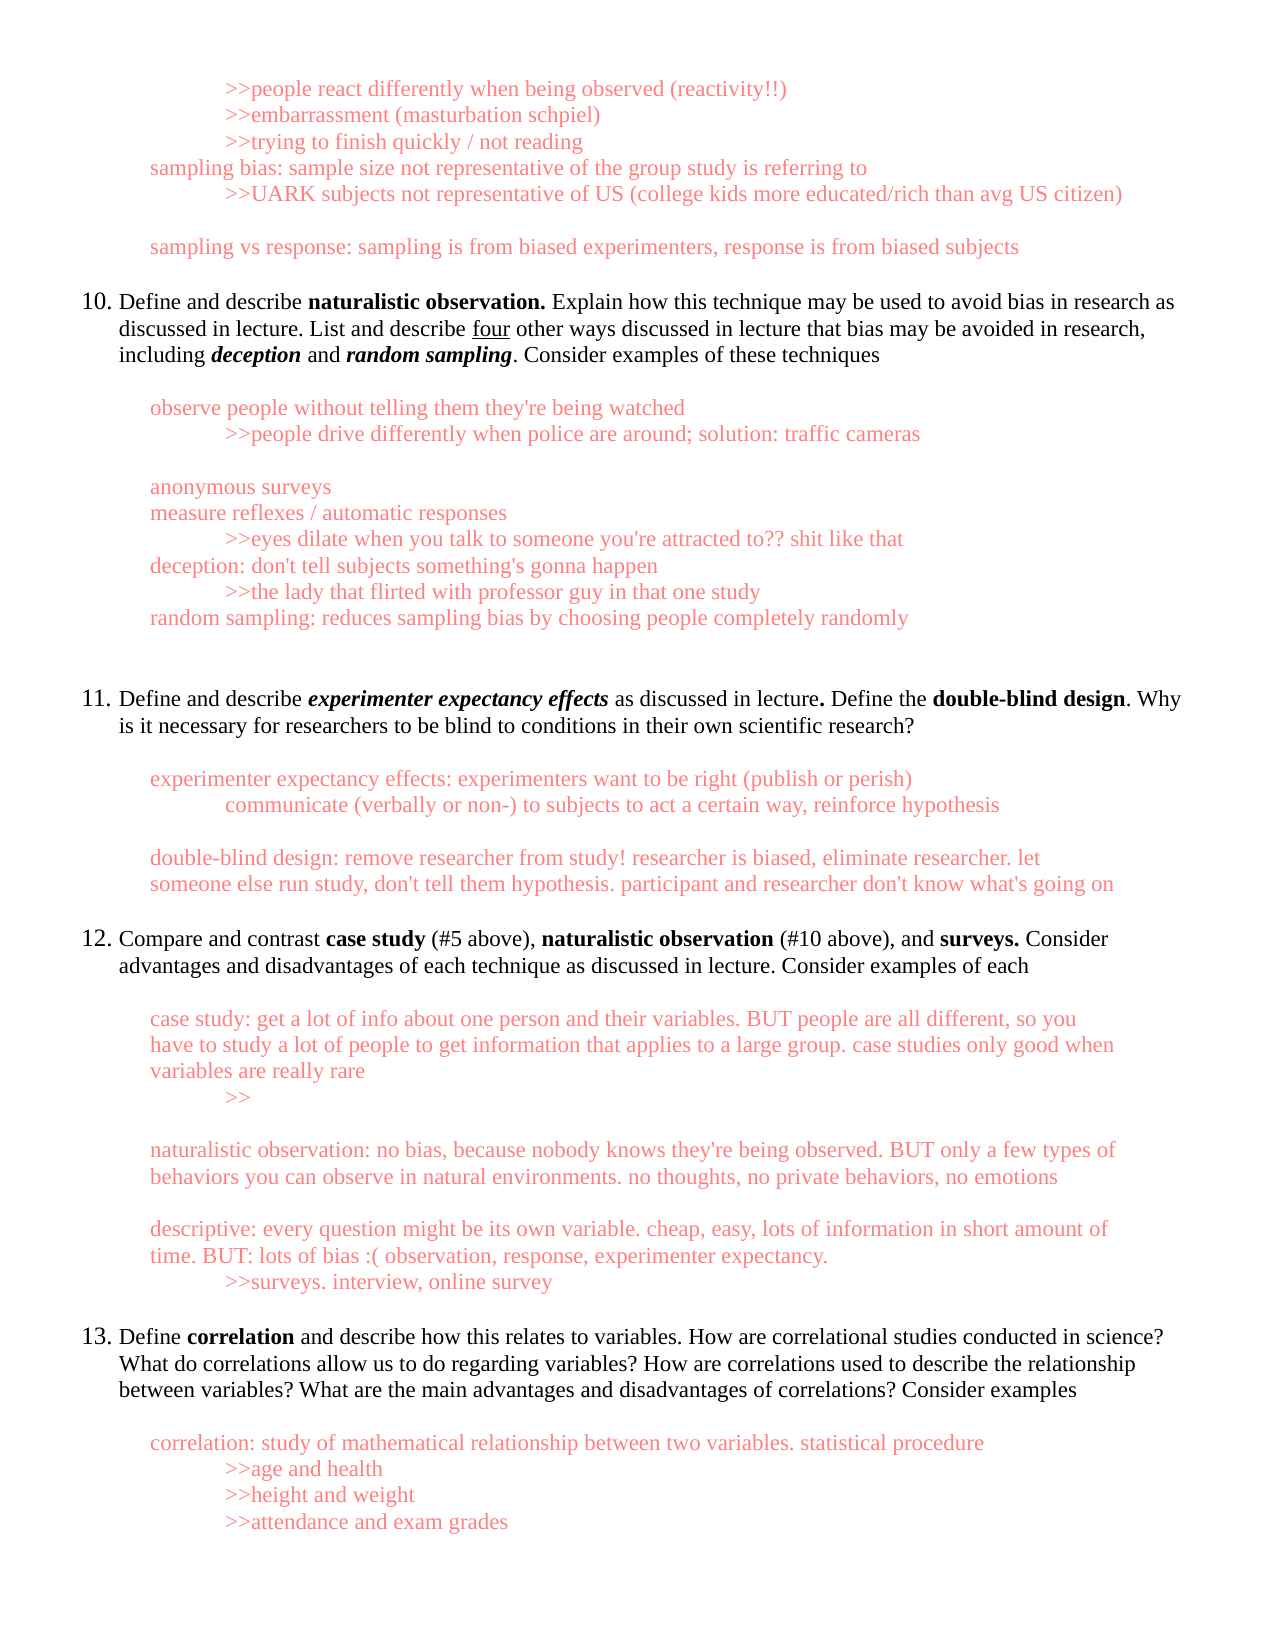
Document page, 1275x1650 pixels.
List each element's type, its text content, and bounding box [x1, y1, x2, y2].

list Compare and contrast case study (#5 above), naturalistic observation (#10 above), and surveys. Consider advantages and disadvantages of each technique as discussed in lecture. Consider examples of each [81, 923, 1200, 978]
text double-blind design: remove researcher from study! researcher is biased, eliminate researcher. let someone else run study, don't tell them hypothesis. participant and researcher don't know what's going on [150, 844, 1125, 897]
text >>people drive differently when police are around; solution: traffic cameras [150, 420, 1125, 446]
list Define and describe experimenter expectancy effects as discussed in lecture. Define the double-blind design. Why is it necessary for researchers to be blind to conditions in their own scientific research? [81, 683, 1200, 739]
text anonymous surveys [150, 473, 1125, 499]
text communicate (verbally or non-) to subjects to act a certain way, reinforce hypothesis [150, 791, 1125, 818]
text >>trying to finish quickly / not reading [150, 128, 1125, 154]
text naturalistic observation: no bias, because nobody knows they're being observed. BUT only a few types of behaviors you can observe in natural environments. no thoughts, no private behaviors, no emotions [150, 1136, 1125, 1189]
text random sampling: reduces sampling bias by choosing people completely randomly [150, 604, 1125, 631]
text sampling vs response: sampling is from biased experimenters, response is from biased subjects [150, 233, 1125, 259]
list Define and describe naturalistic observation. Explain how this technique may be used to avoid bias in research as discussed in lecture. List and describe four other ways discussed in lecture that bias may be avoided in research, including deception and random sampling. Consider examples of these techniques [81, 286, 1200, 367]
text observe people without telling them they're being watched [150, 394, 1125, 420]
text >>attendance and exam grades [150, 1508, 1125, 1534]
text deception: don't tell subjects something's gonna happen [150, 552, 1125, 578]
text >>eyes dilate when you talk to someone you're attracted to?? shit like that [150, 525, 1125, 552]
text >>surveys. interview, online survey [150, 1268, 1125, 1294]
text >>embarrassment (masturbation schpiel) [150, 101, 1125, 128]
text sampling bias: sample size not representative of the group study is referring to [150, 154, 1125, 180]
text >>height and weight [150, 1481, 1125, 1508]
text >> [150, 1084, 1125, 1110]
text correlation: study of mathematical relationship between two variables. statistical procedure [150, 1429, 1125, 1455]
text descriptive: every question might be its own variable. cheap, easy, lots of information in short amount of time. BUT: lots of bias :( observation, response, experimenter expectancy. [150, 1215, 1125, 1268]
text >>the lady that flirted with professor guy in that one study [150, 578, 1125, 604]
list Define correlation and describe how this relates to variables. How are correlational studies conducted in science? What do correlations allow us to do regarding variables? How are correlations used to describe the relationship between variables? What are the main advantages and disadvantages of correlations? Consider examples [81, 1321, 1200, 1402]
text >>UARK subjects not representative of US (college kids more educated/rich than avg US citizen) [150, 180, 1125, 207]
text experimenter expectancy effects: experimenters want to be right (publish or perish) [150, 765, 1125, 791]
text case study: get a lot of info about one person and their variables. BUT people are all different, so you have to study a lot of people to get information that applies to a large group. case studies only good when variables are really rare [150, 1004, 1125, 1084]
text >>people react differently when being observed (reactivity!!) [150, 75, 1125, 101]
text measure reflexes / automatic responses [150, 499, 1125, 525]
text >>age and health [150, 1455, 1125, 1481]
